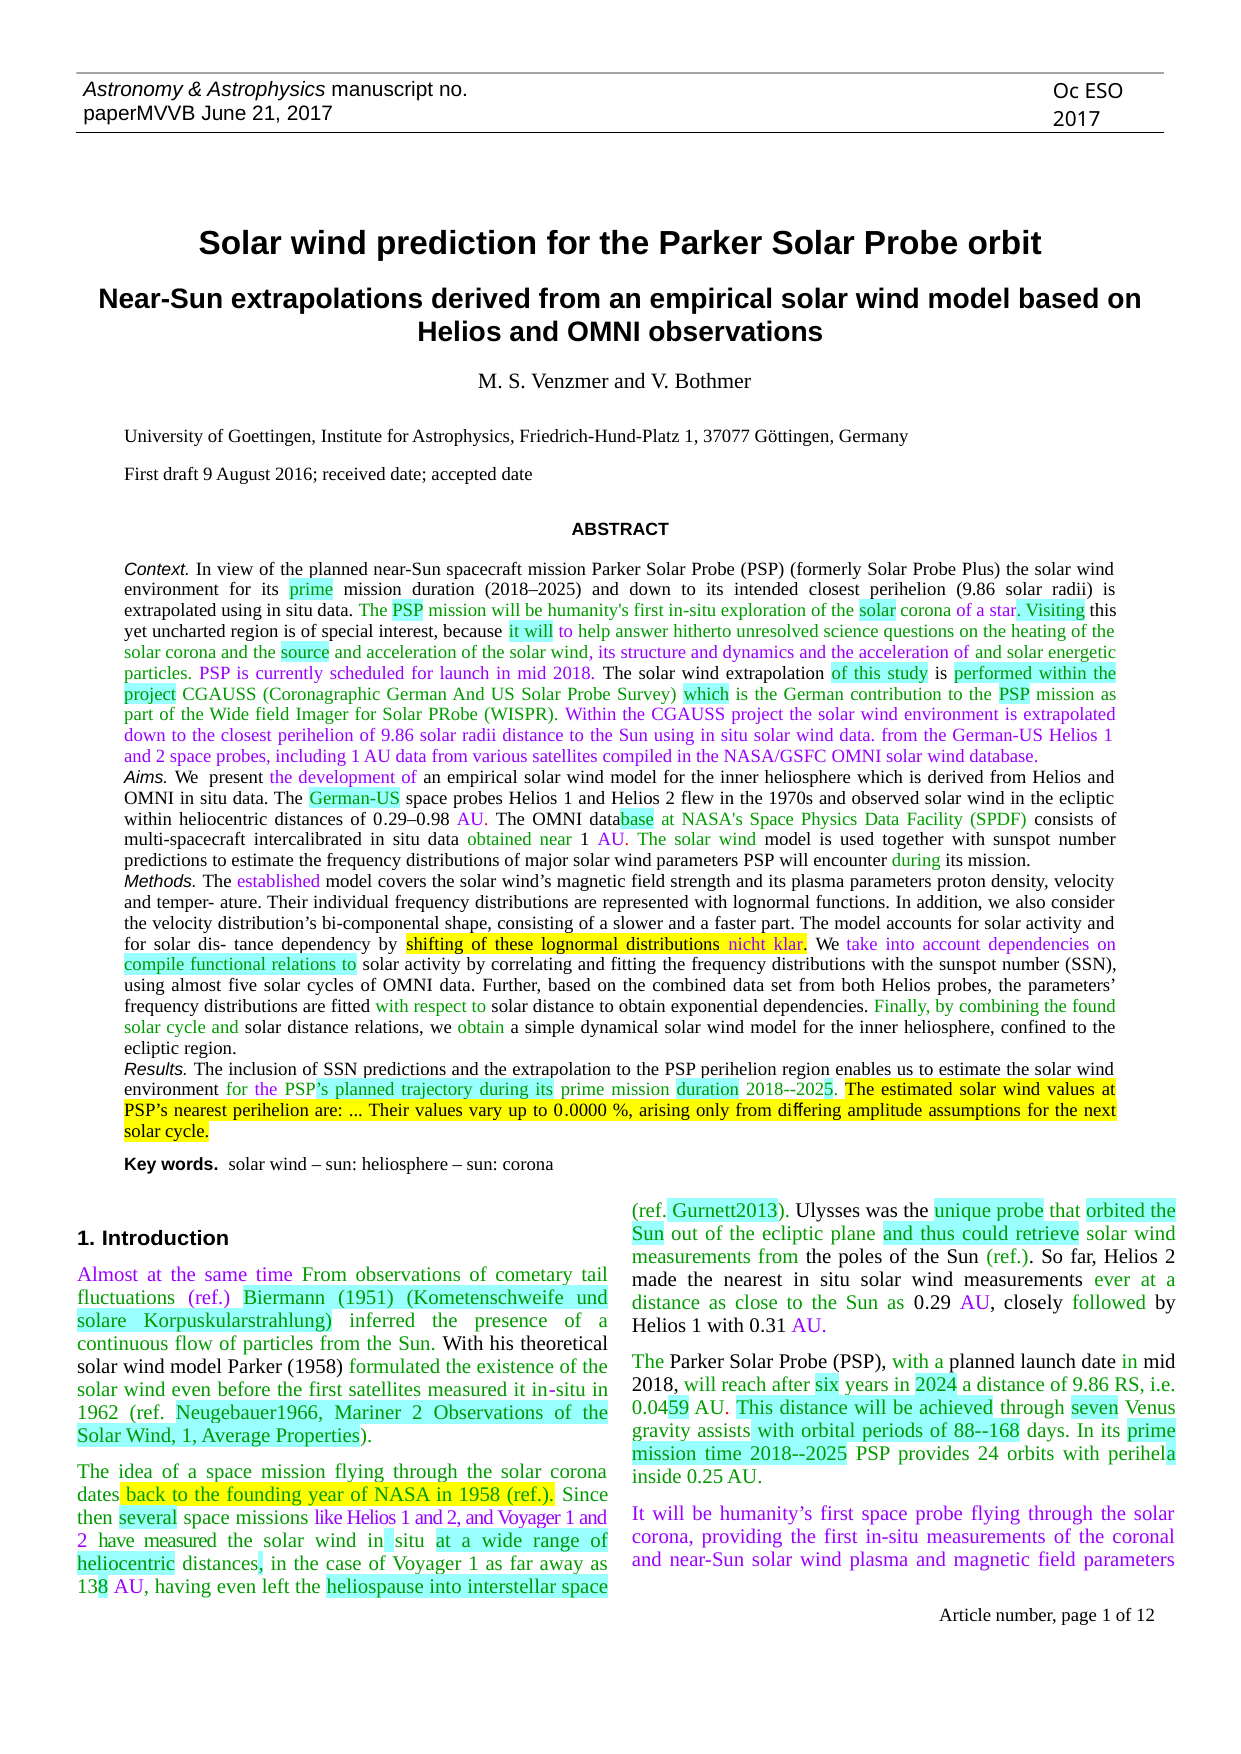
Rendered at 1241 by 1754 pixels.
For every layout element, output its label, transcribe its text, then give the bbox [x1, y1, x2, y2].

text ABSTRACT [64, 519, 1176, 539]
text Methods. The established model covers the solar wind’s magnetic field strength and its plasma parameters proton density, velocity and temper- ature. Their individual frequency distributions are represented with lognormal functions. In addition, we also consider the velocity distribution’s bi-componental shape, consisting of a slower and a faster part. The model accounts for solar activity and for solar dis- tance dependency by shifting of these lognormal distributions nicht klar. We take into account dependencies on compile functional relations to solar activity by correlating and fitting the frequency distributions with the sunspot number (SSN), using almost five solar cycles of OMNI data. Further, based on the combined data set from both Helios probes, the parameters’ frequency distributions are fitted with respect to solar distance to obtain exponential dependencies. Finally, by combining the found solar cycle and solar distance relations, we obtain a simple dynamical solar wind model for the inner heliosphere, confined to the ecliptic region. [124, 871, 1116, 1058]
subtitle Introduction [77, 1226, 608, 1250]
text Almost at the same time From observations of cometary tail fluctuations (ref.) Biermann (1951) (Kometenschweife und solare Korpuskularstrahlung) inferred the presence of a continuous flow of particles from the Sun. With his theoretical solar wind model Parker (1958) formulated the existence of the solar wind even before the first satellites measured it in-situ in 1962 (ref. Neugebauer1966, Mariner 2 Observations of the Solar Wind, 1, Average Properties). [77, 1263, 608, 1447]
text Near-Sun extrapolations derived from an empirical solar wind model based on Helios and OMNI observations [64, 282, 1176, 347]
text Results. The inclusion of SSN predictions and the extrapolation to the PSP perihelion region enables us to estimate the solar wind environment for the PSP’s planned trajectory during its prime mission duration 2018--2025. The estimated solar wind values at PSP’s nearest perihelion are: ... Their values vary up to 0.0000 %, arising only from differing amplitude assumptions for the next solar cycle. [124, 1058, 1116, 1142]
text University of Goettingen, Institute for Astrophysics, Friedrich-Hund-Platz 1, 37077 Göttingen, Germany First draft 9 August 2016; received date; accepted date [124, 425, 942, 484]
text The Parker Solar Probe (PSP), with a planned launch date in mid 2018, will reach after six years in 2024 a distance of 9.86 RS, i.e. 0.0459 AU. This distance will be achieved through seven Venus gravity assists with orbital periods of 88--168 days. In its prime mission time 2018--2025 PSP provides 24 orbits with perihela inside 0.25 AU. [632, 1351, 1176, 1488]
text Aims. We present the development of an empirical solar wind model for the inner heliosphere which is derived from Helios and OMNI in situ data. The German-US space probes Helios 1 and Helios 2 flew in the 1970s and observed solar wind in the ecliptic within heliocentric distances of 0.29–0.98 AU. The OMNI database at NASA's Space Physics Data Facility (SPDF) consists of multi-spacecraft intercalibrated in situ data obtained near 1 AU. The solar wind model is used together with sunspot number predictions to estimate the frequency distributions of major solar wind parameters PSP will encounter during its mission. [124, 767, 1116, 871]
text Context. In view of the planned near-Sun spacecraft mission Parker Solar Probe (PSP) (formerly Solar Probe Plus) the solar wind environment for its prime mission duration (2018–2025) and down to its intended closest perihelion (9.86 solar radii) is extrapolated using in situ data. The PSP mission will be humanity's first in-situ exploration of the solar corona of a star. Visiting this yet uncharted region is of special interest, because it will to help answer hitherto unresolved science questions on the heating of the solar corona and the source and acceleration of the solar wind, its structure and dynamics and the acceleration of and solar energetic particles. PSP is currently scheduled for launch in mid 2018. The solar wind extrapolation of this study is performed within the project CGAUSS (Coronagraphic German And US Solar Probe Survey) which is the German contribution to the PSP mission as part of the Wide field Imager for Solar PRobe (WISPR). Within the CGAUSS project the solar wind environment is extrapolated down to the closest perihelion of 9.86 solar radii distance to the Sun using in situ solar wind data. from the German-US Helios 1 and 2 space probes, including 1 AU data from various satellites compiled in the NASA/GSFC OMNI solar wind database. [124, 558, 1116, 767]
text M. S. Venzmer and V. Bothmer [478, 368, 1176, 393]
text Key words. solar wind – sun: heliosphere – sun: corona [124, 1153, 1176, 1175]
text Solar wind prediction for the Parker Solar Probe orbit [64, 223, 1176, 261]
text (ref. Gurnett2013). Ulysses was the unique probe that orbited the Sun out of the ecliptic plane and thus could retrieve solar wind measurements from the poles of the Sun (ref.). So far, Helios 2 made the nearest in situ solar wind measurements ever at a distance as close to the Sun as 0.29 AU, closely followed by Helios 1 with 0.31 AU. [632, 1199, 1176, 1337]
text It will be humanity’s first space probe flying through the solar corona, providing the first in-situ measurements of the coronal and near-Sun solar wind plasma and magnetic field parameters [632, 1502, 1176, 1571]
text The idea of a space mission flying through the solar corona dates back to the founding year of NASA in 1958 (ref.). Since then several space missions like Helios 1 and 2, and Voyager 1 and 2 have measured the solar wind in situ at a wide range of heliocentric distances, in the case of Voyager 1 as far away as 138 AU, having even left the heliospause into interstellar space [77, 1461, 608, 1598]
